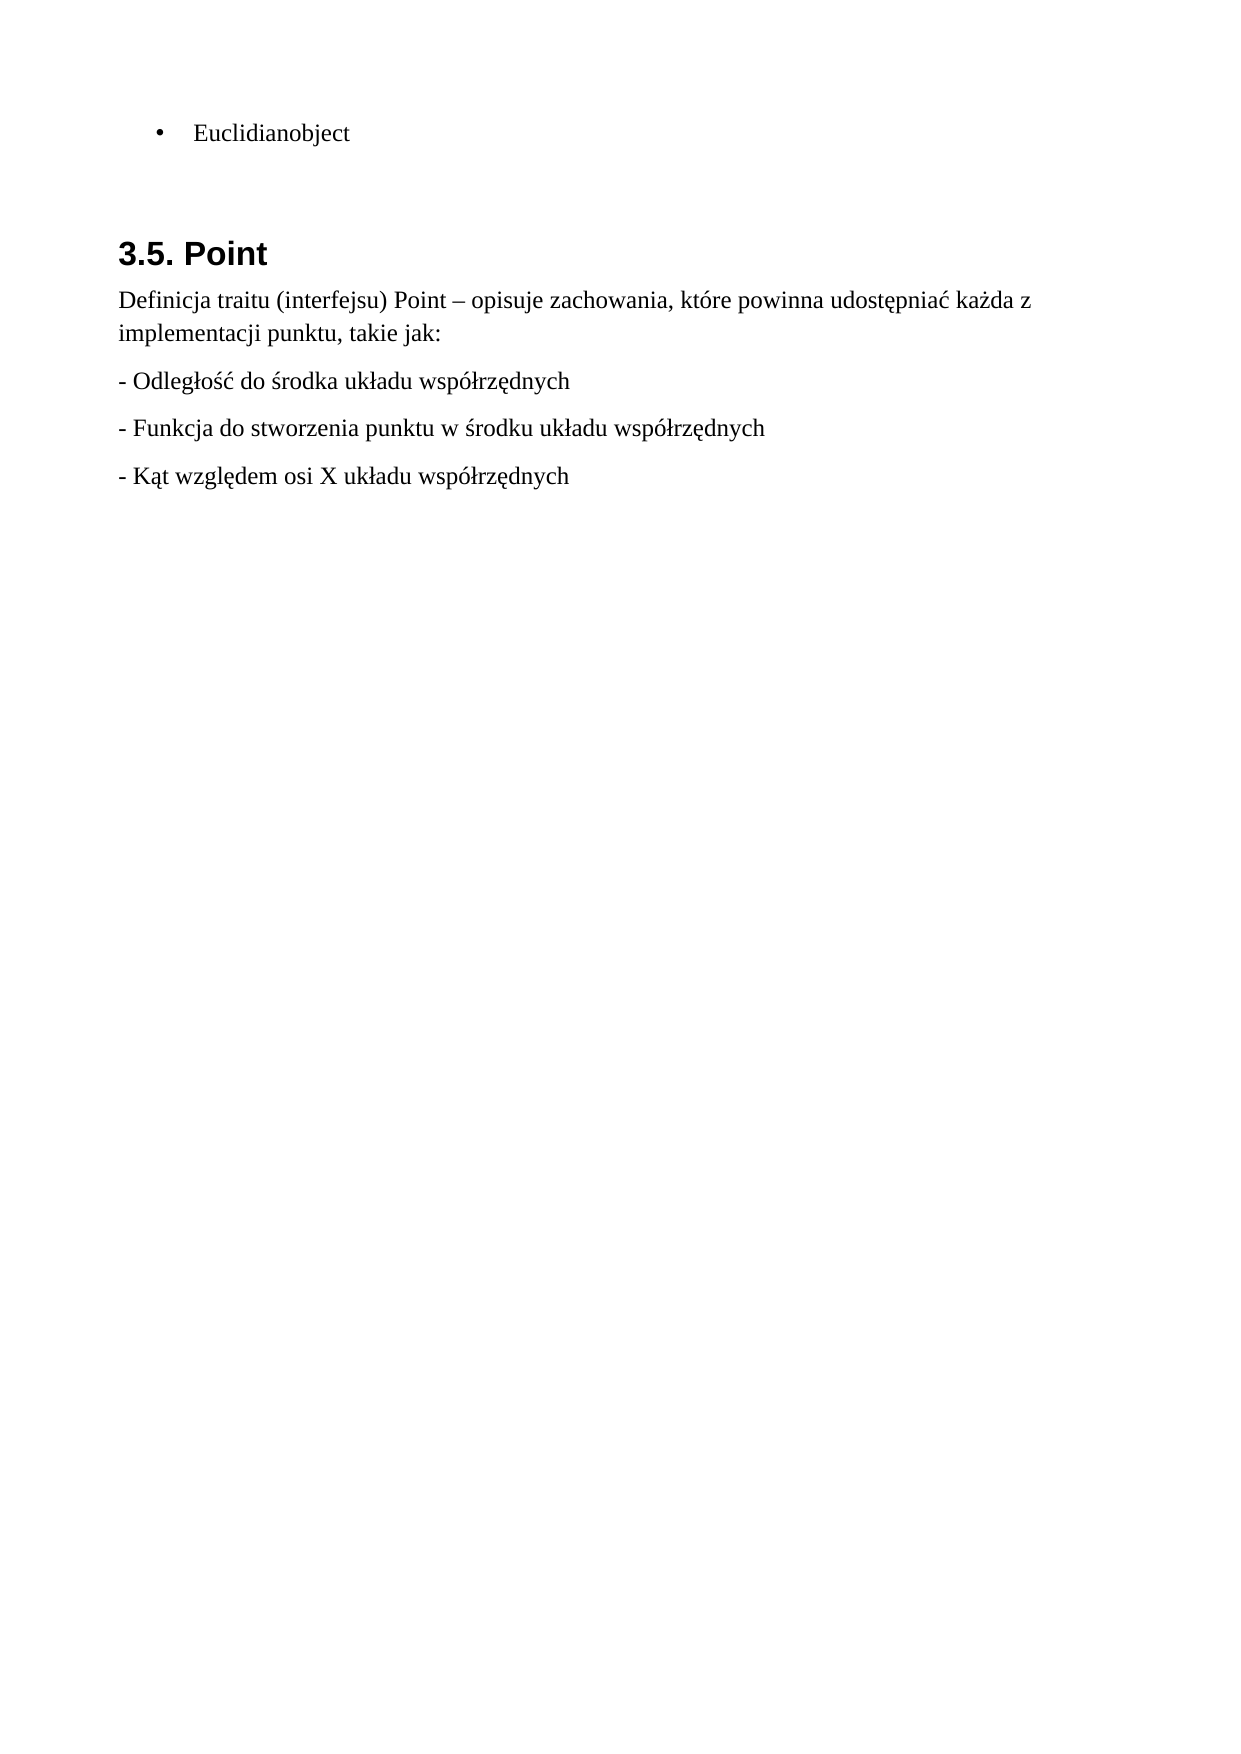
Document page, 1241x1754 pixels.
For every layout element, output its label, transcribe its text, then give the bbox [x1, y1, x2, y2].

text - Funkcja do stworzenia punktu w środku układu współrzędnych [118, 413, 1122, 442]
text - Kąt względem osi X układu współrzędnych [118, 461, 1122, 490]
list Euclidianobject [156, 118, 1122, 147]
text - Odległość do środka układu współrzędnych [118, 366, 1122, 395]
text Definicja traitu (interfejsu) Point – opisuje zachowania, które powinna udostępniać każda z implementacji punktu, takie jak: [118, 285, 1122, 347]
subtitle 3.5. Point [118, 234, 1122, 273]
